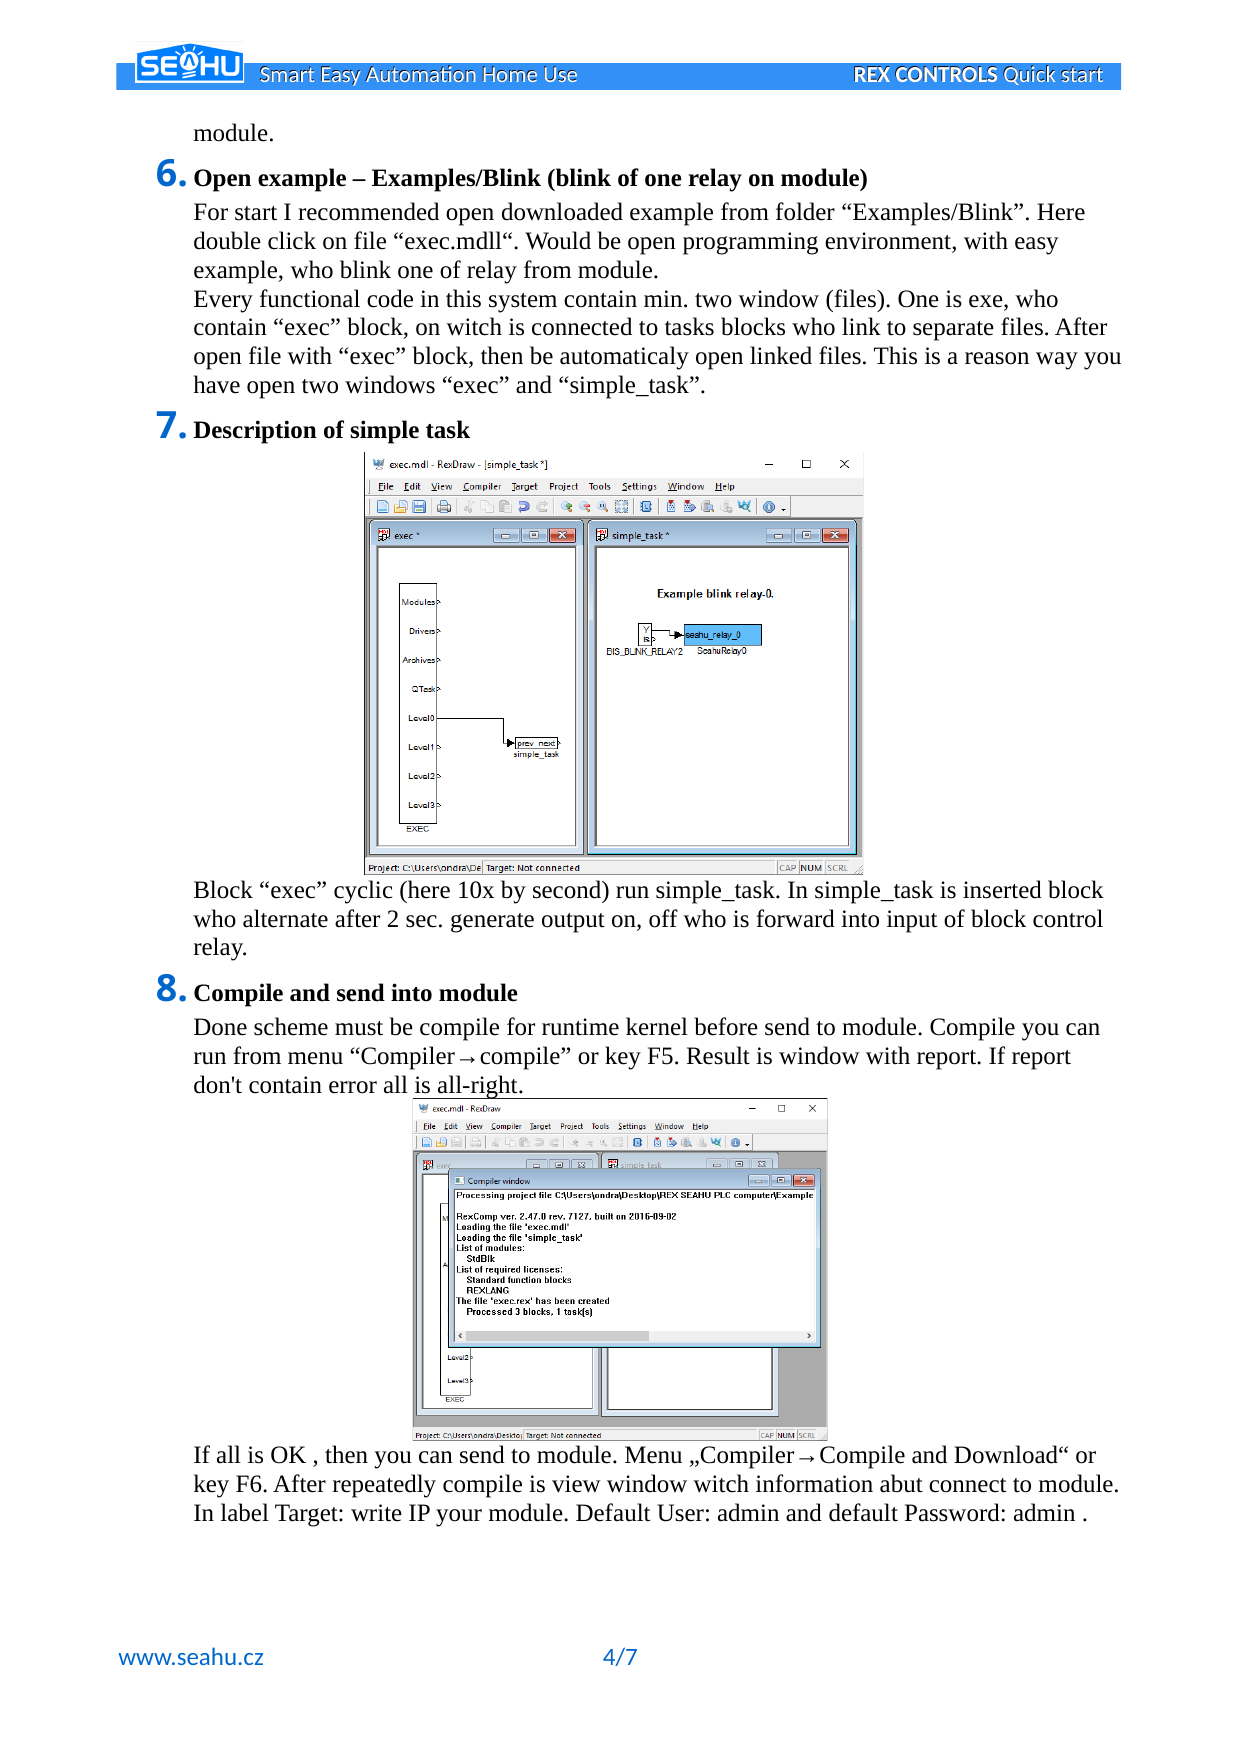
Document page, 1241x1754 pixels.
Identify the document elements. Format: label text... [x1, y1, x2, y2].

picture [135, 41, 245, 83]
list Block “exec” cyclic (here 10x by second) run simple_task. In simple_task is inserted block who alternate after 2 sec. generate output on, off who is forward into input of block control relay. [156, 450, 1122, 961]
list For start I recommended open downloaded example from folder “Examples/Blink”. Here double click on file “exec.mdll“. Would be open programming environment, with easy example, who blink one of relay from module. [156, 197, 1122, 284]
picture [412, 1098, 828, 1441]
picture [364, 452, 864, 875]
list Every functional code in this system contain min. two window (files). One is exe, who contain “exec” block, on witch is connected to tasks blocks who link to separate files. After open file with “exec” block, then be automaticaly open linked files. This is a reason way you have open two windows “exec” and “simple_task”. [156, 284, 1122, 399]
list Done scheme must be compile for runtime kernel before send to module. Compile you can run from menu “Compiler→compile” or key F5. Result is window with report. If report don't contain error all is all-right. [156, 1012, 1122, 1098]
list module. [156, 118, 1122, 146]
list If all is OK , then you can send to module. Menu „Compiler→Compile and Download“ or key F6. After repeatedly compile is view window witch information abut connect to module. In label Target: write IP your module. Default User: admin and default Password: admin . [156, 1098, 1122, 1527]
list Compile and send into module [156, 961, 1122, 1012]
list Open example – Examples/Blink (blink of one relay on module) [156, 146, 1122, 197]
list Description of simple task [156, 399, 1122, 450]
